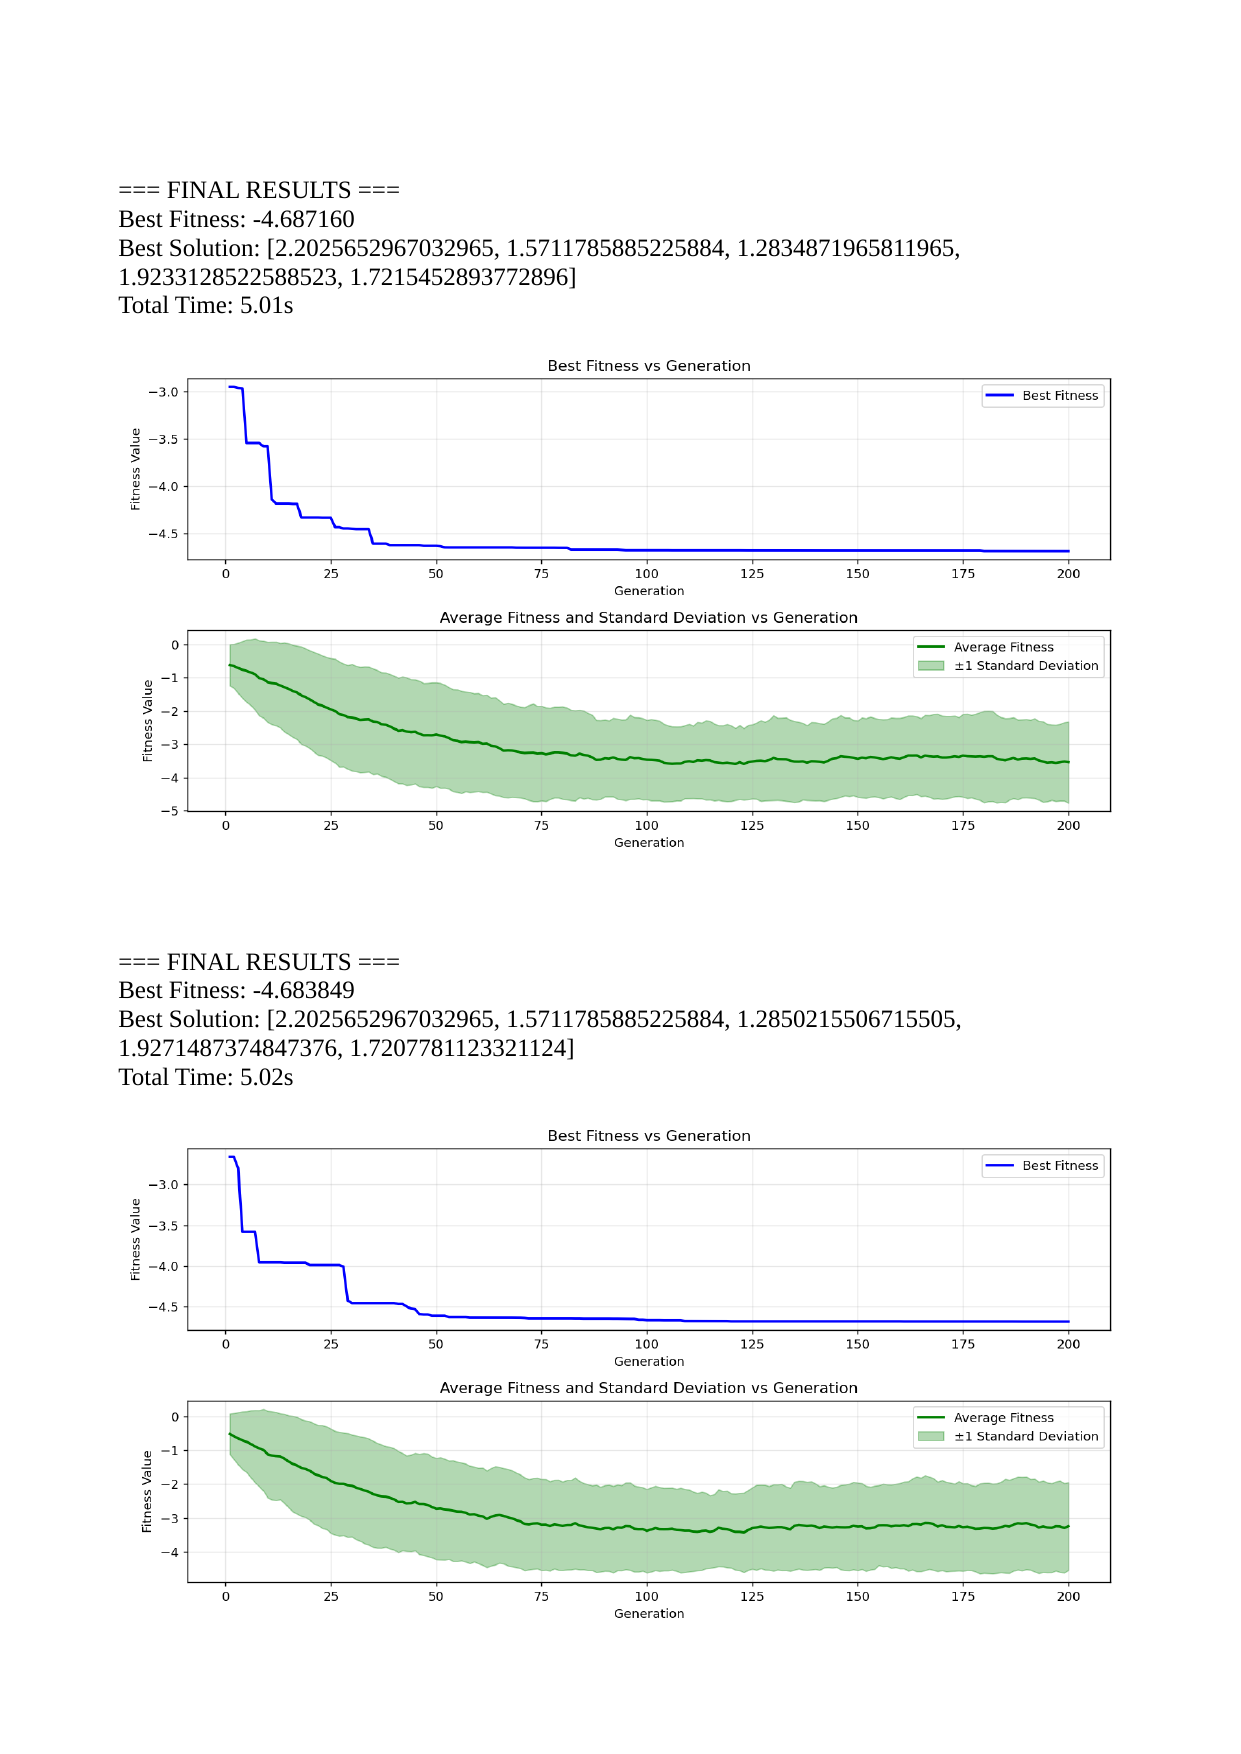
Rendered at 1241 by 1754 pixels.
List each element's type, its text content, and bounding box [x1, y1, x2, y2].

text Best Solution: [2.2025652967032965, 1.5711785885225884, 1.2834871965811965, 1.9233128522588523, 1.7215452893772896] [118, 233, 1122, 291]
text Best Solution: [2.2025652967032965, 1.5711785885225884, 1.2850215506715505, 1.9271487374847376, 1.7207781123321124] [118, 1004, 1122, 1062]
picture [118, 1119, 1123, 1632]
text === FINAL RESULTS === [118, 947, 1122, 975]
text Total Time: 5.02s [118, 1062, 1122, 1090]
text Best Fitness: -4.687160 [118, 204, 1122, 233]
text Best Fitness: -4.683849 [118, 975, 1122, 1004]
picture [118, 348, 1123, 861]
text Total Time: 5.01s [118, 291, 1122, 319]
text === FINAL RESULTS === [118, 176, 1122, 204]
